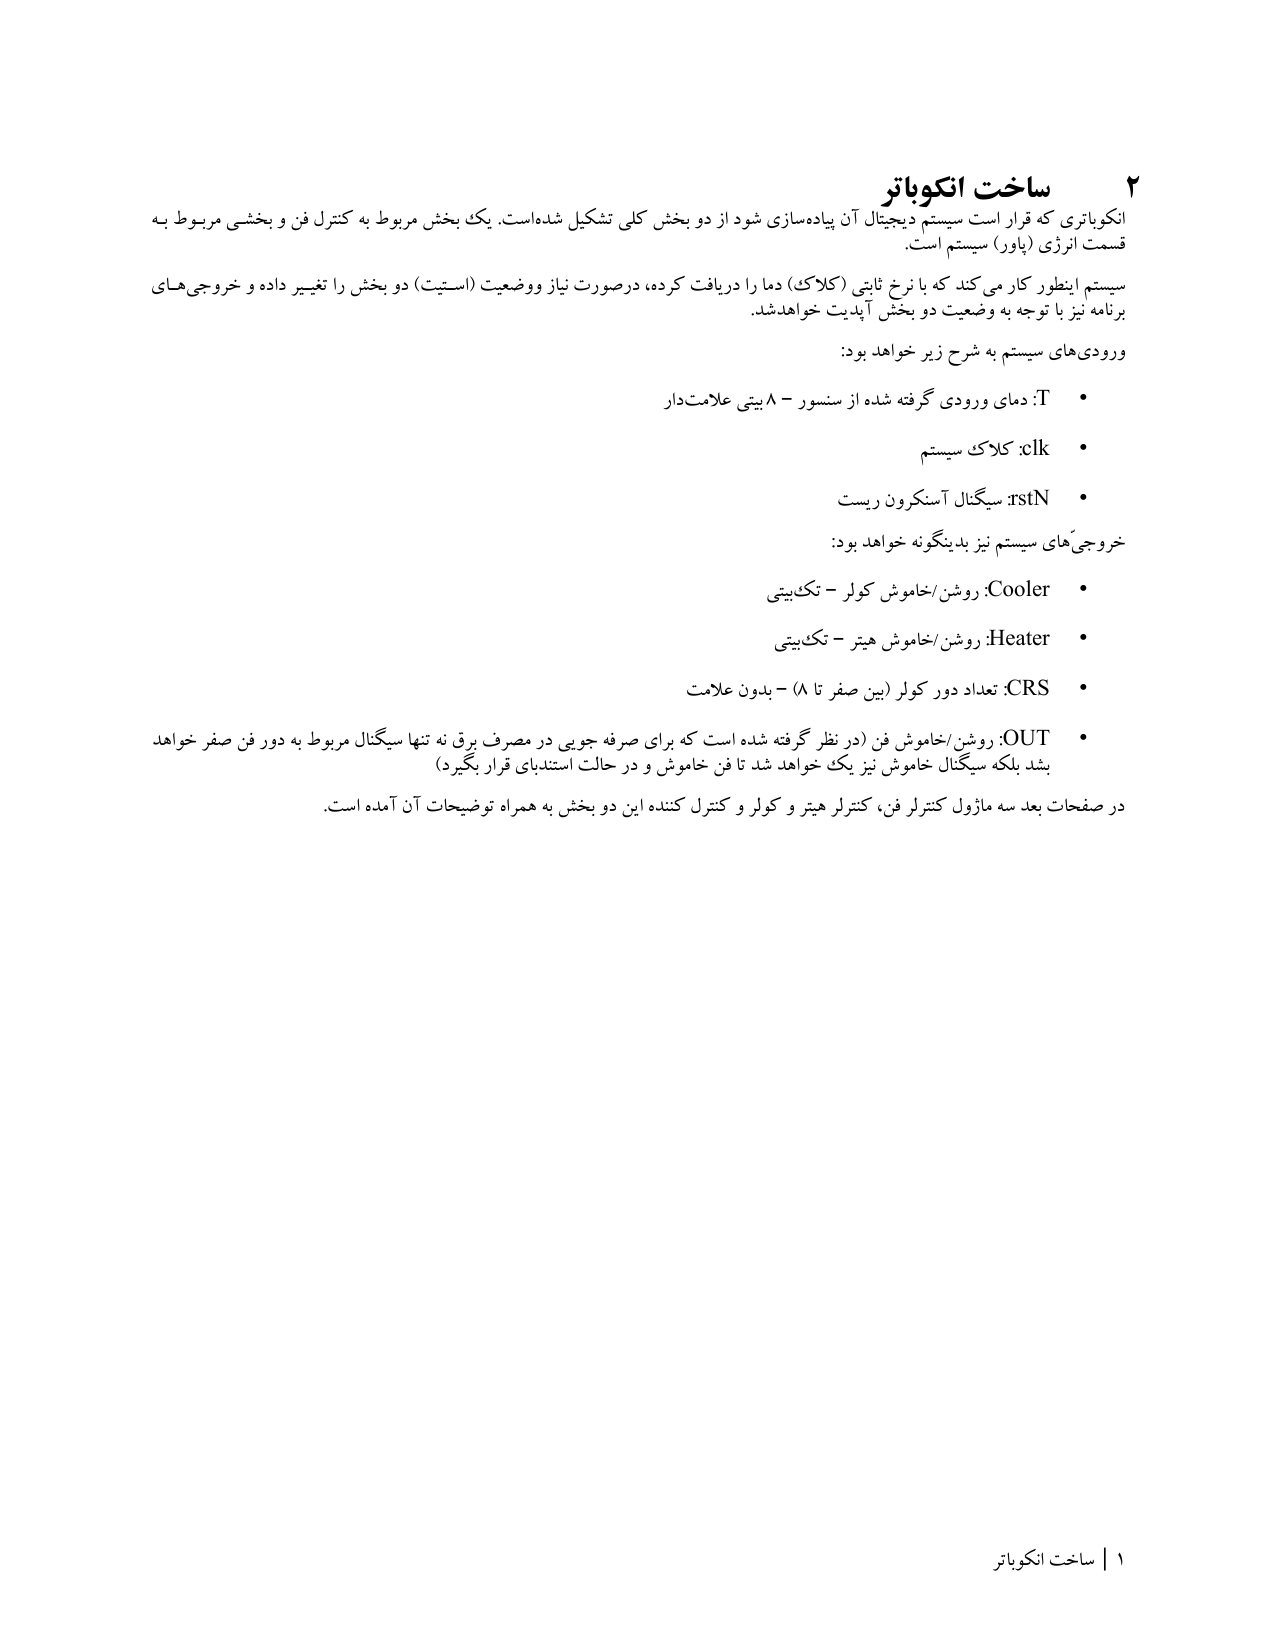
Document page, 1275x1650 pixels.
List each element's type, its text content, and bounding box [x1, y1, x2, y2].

subtitle ساخت انکوباتر [150, 175, 1125, 208]
text ورودی‌های سیستم به شرح زیر خواهد بود: [150, 343, 1125, 366]
list CRS: تعداد دور کولر (بین صفر تا ۸) – بدون علامت [150, 674, 1087, 705]
text خروجی‌ّهای سیستم نیز بدینگونه خواهد بود: [150, 533, 1125, 556]
list clk: کلاک سیستم [150, 434, 1087, 465]
list Heater: روشن/خاموش هیتر – تک‌بیتی [150, 624, 1087, 655]
list T: دمای ورودی گرفته شده از سنسور – 8 بیتی علامت‌دار [150, 384, 1087, 415]
text در صفحات بعد سه ماژول کنترلر فن، کنترلر هیتر و کولر و کنترل کننده این دو بخش به همراه توضیحات آن آمده است. [150, 798, 1125, 821]
text سیستم اینطور کار می‌کند که با نرخ ثابتی (کلاک) دما را دریافت کرده، درصورت نیاز ووضعیت (استیت) دو بخش را تغییر داده و خروجی‌های برنامه نیز با توجه به وضعیت دو بخش آپدیت خواهدشد. [150, 277, 1125, 324]
list OUT: روشن/خاموش فن (در نظر گرفته شده است که برای صرفه جویی در مصرف برق نه تنها سیگنال مربوط به دور فن صفر خواهد بشد بلکه سیگنال خاموش نیز یک خواهد شد تا فن خاموش و در حالت استندبای قرار بگیرد) [150, 724, 1087, 779]
list Cooler: روشن/خاموش کولر – تک‌بیتی [150, 575, 1087, 605]
list rstN: سیگنال آسنکرون ریست [150, 484, 1087, 514]
text انکوباتری که قرار است سیستم دیجیتال آن پیاده‌سازی شود از دو بخش کلی تشکیل شده‌است. یک بخش مربوط به کنترل فن و بخشی مربوط به قسمت انرژی (پاور) سیستم‌ است. [150, 211, 1125, 258]
